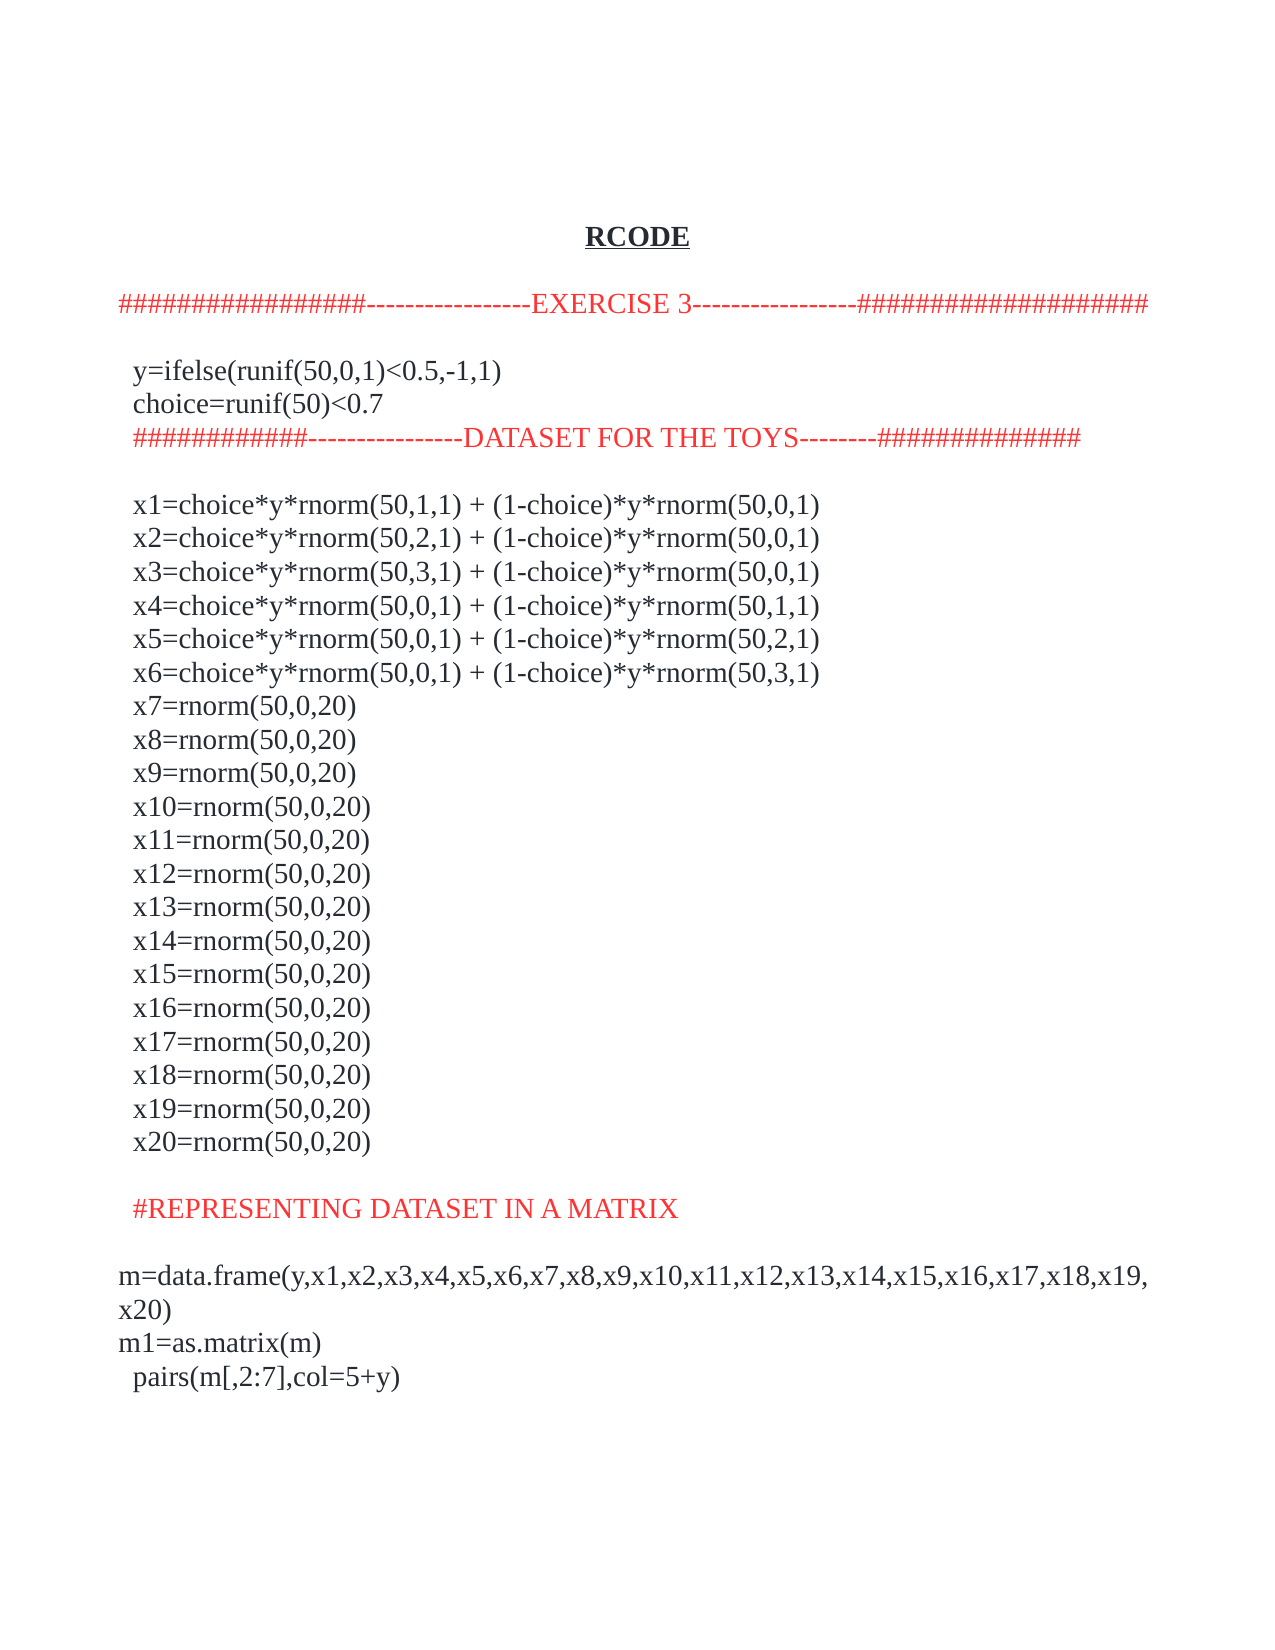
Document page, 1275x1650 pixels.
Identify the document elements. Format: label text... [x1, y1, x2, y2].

text x18=rnorm(50,0,20) [118, 1057, 1157, 1091]
text m1=as.matrix(m) [118, 1326, 1157, 1359]
text RCODE [118, 219, 1157, 252]
text x5=choice*y*rnorm(50,0,1) + (1-choice)*y*rnorm(50,2,1) [118, 621, 1157, 655]
text x15=rnorm(50,0,20) [118, 957, 1157, 990]
text x9=rnorm(50,0,20) [118, 755, 1157, 789]
text x14=rnorm(50,0,20) [118, 923, 1157, 957]
text m=data.frame(y,x1,x2,x3,x4,x5,x6,x7,x8,x9,x10,x11,x12,x13,x14,x15,x16,x17,x18,x19,x20) [118, 1225, 1157, 1326]
text pairs(m[,2:7],col=5+y) [118, 1359, 1157, 1393]
text choice=runif(50)<0.7 [118, 386, 1157, 420]
text x16=rnorm(50,0,20) [118, 990, 1157, 1024]
text x3=choice*y*rnorm(50,3,1) + (1-choice)*y*rnorm(50,0,1) [118, 554, 1157, 588]
text x8=rnorm(50,0,20) [118, 722, 1157, 755]
text x19=rnorm(50,0,20) [118, 1091, 1157, 1124]
text x2=choice*y*rnorm(50,2,1) + (1-choice)*y*rnorm(50,0,1) [118, 521, 1157, 554]
text #################-----------------EXERCISE 3-----------------#################### [118, 286, 1157, 319]
text ############----------------DATASET FOR THE TOYS--------############## [118, 420, 1157, 453]
text x7=rnorm(50,0,20) [118, 688, 1157, 722]
text x17=rnorm(50,0,20) [118, 1024, 1157, 1057]
text #REPRESENTING DATASET IN A MATRIX [118, 1191, 1157, 1225]
text x4=choice*y*rnorm(50,0,1) + (1-choice)*y*rnorm(50,1,1) [118, 588, 1157, 621]
text x1=choice*y*rnorm(50,1,1) + (1-choice)*y*rnorm(50,0,1) [118, 487, 1157, 521]
text x6=choice*y*rnorm(50,0,1) + (1-choice)*y*rnorm(50,3,1) [118, 655, 1157, 688]
text x20=rnorm(50,0,20) [118, 1124, 1157, 1158]
text x12=rnorm(50,0,20) [118, 856, 1157, 889]
text x10=rnorm(50,0,20) [118, 789, 1157, 822]
text x13=rnorm(50,0,20) [118, 889, 1157, 923]
text y=ifelse(runif(50,0,1)<0.5,-1,1) [118, 353, 1157, 386]
text x11=rnorm(50,0,20) [118, 822, 1157, 856]
